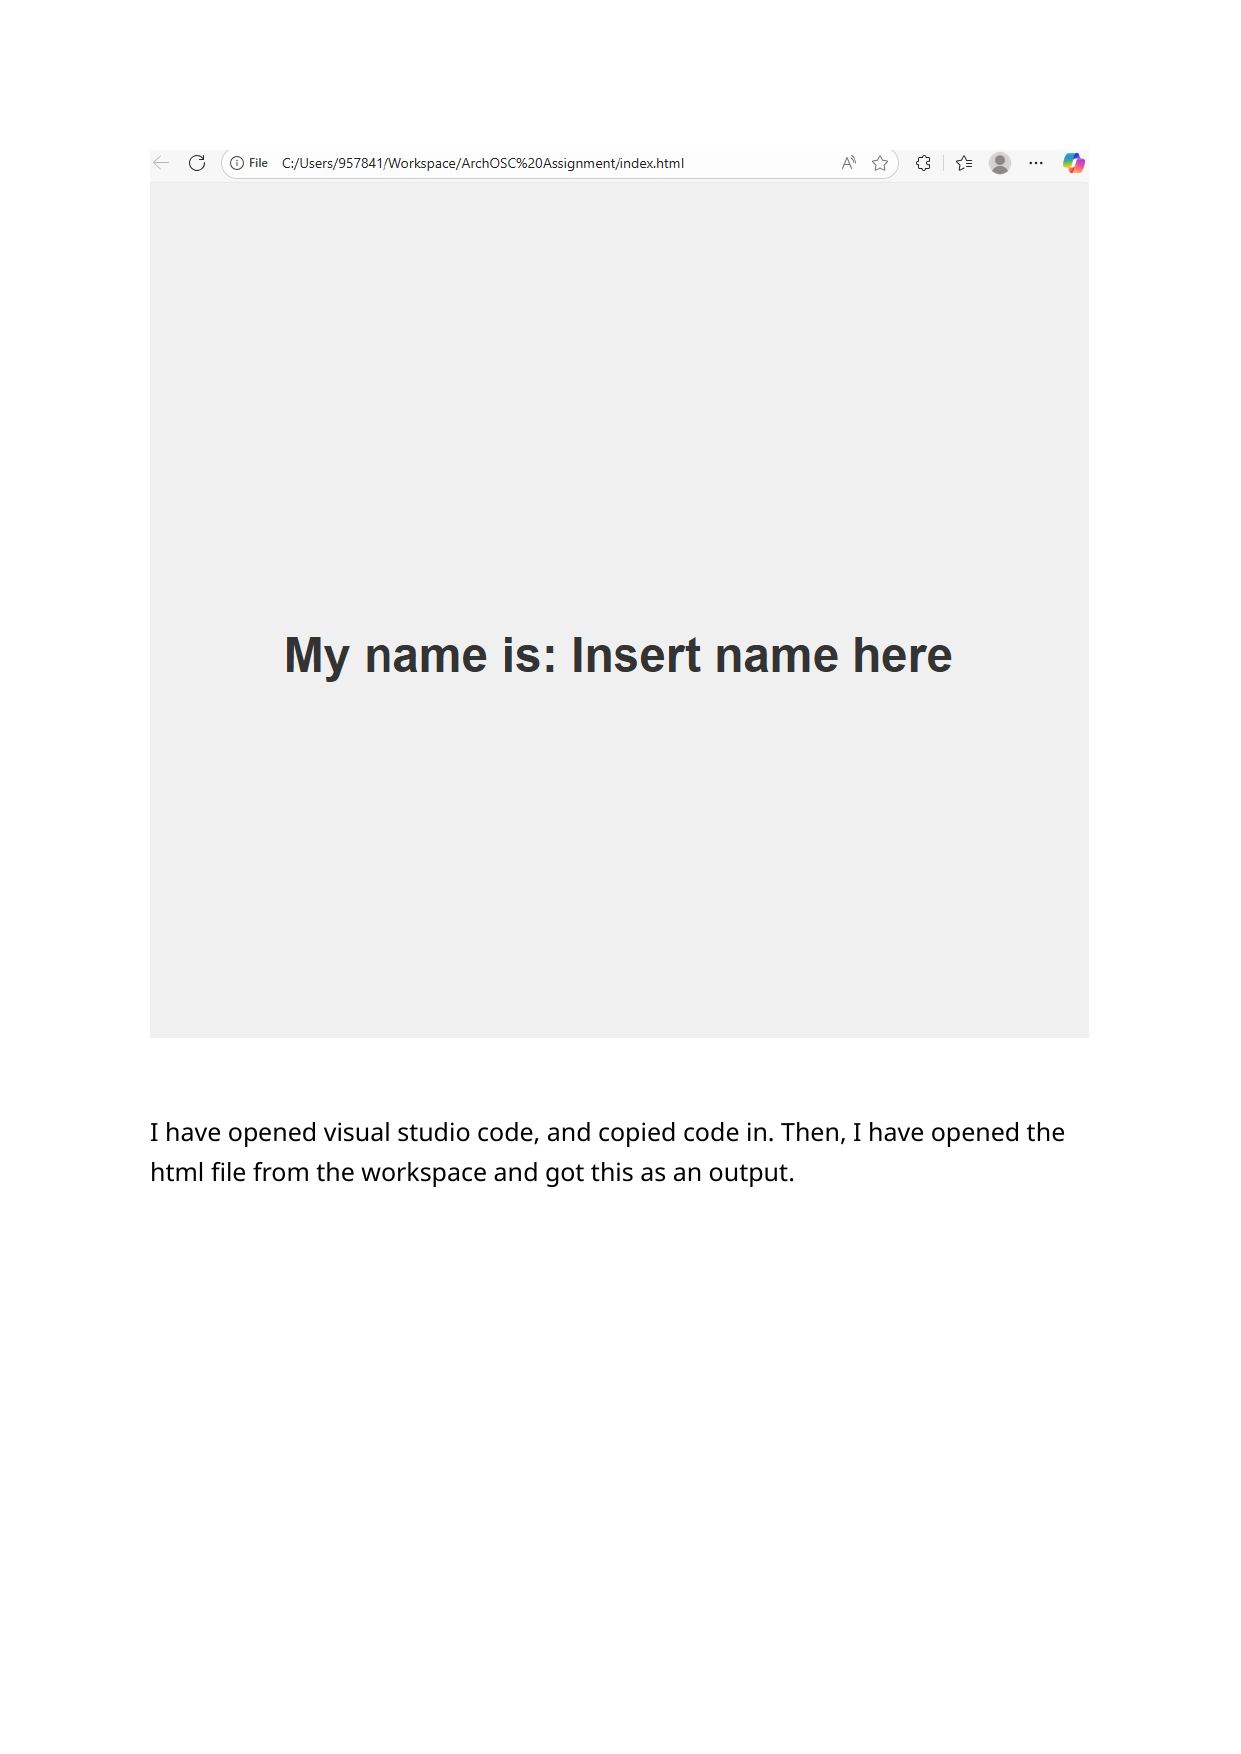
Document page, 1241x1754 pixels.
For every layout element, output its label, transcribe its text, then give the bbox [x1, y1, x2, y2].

text I have opened visual studio code, and copied code in. Then, I have opened the html file from the workspace and got this as an output. [150, 1115, 1090, 1188]
